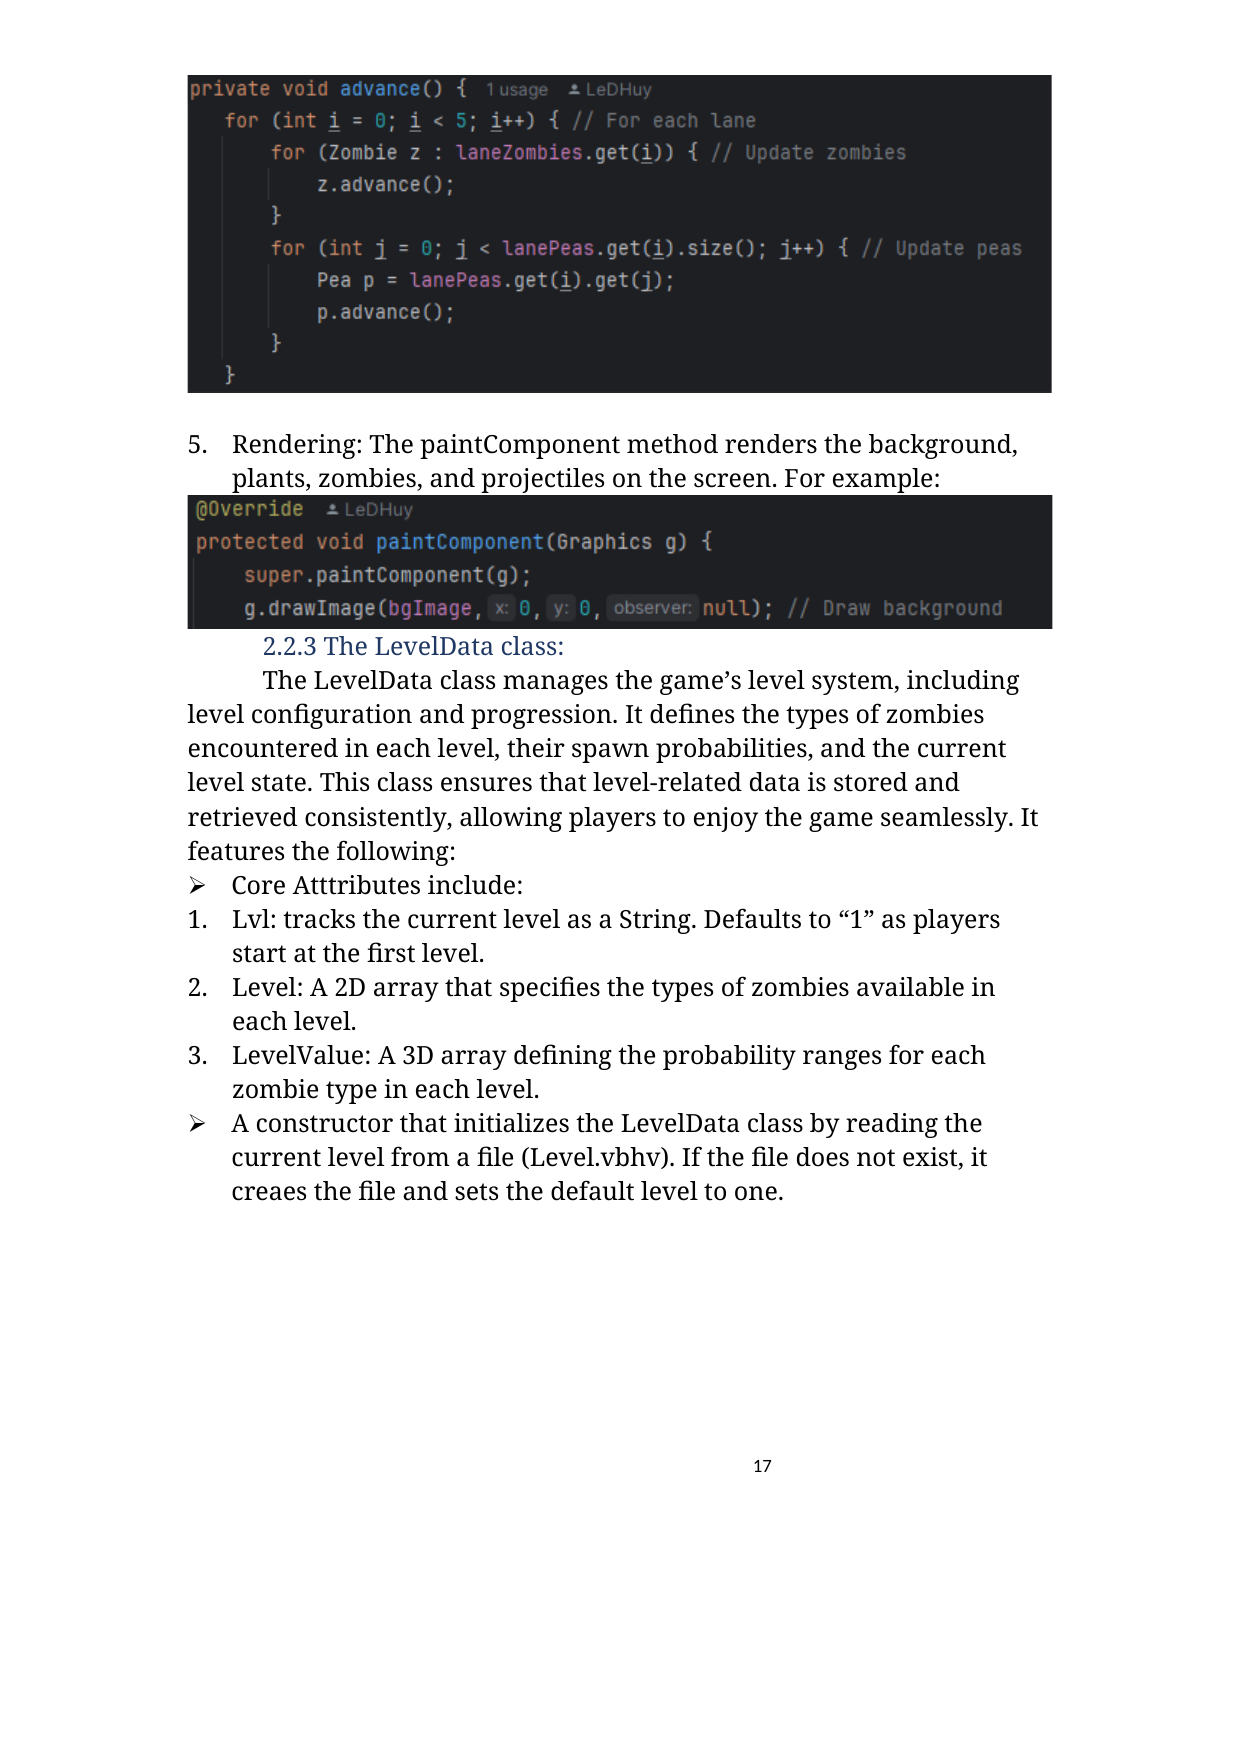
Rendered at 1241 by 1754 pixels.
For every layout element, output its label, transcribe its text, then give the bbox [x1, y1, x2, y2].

list Level: A 2D array that specifies the types of zombies available in each level. [187, 969, 1053, 1038]
list A constructor that initializes the LevelData class by reading the current level from a file (Level.vbhv). If the file does not exist, it creaes the file and sets the default level to one. [187, 1106, 1053, 1208]
list Core Atttributes include: [187, 867, 1053, 901]
text 2.2.3 The LevelData class: [187, 629, 1053, 663]
text The LevelData class manages the game’s level system, including level configuration and progression. It defines the types of zombies encountered in each level, their spawn probabilities, and the current level state. This class ensures that level-related data is stored and retrieved consistently, allowing players to enjoy the game seamlessly. It features the following: [187, 663, 1053, 867]
list LevelValue: A 3D array defining the probability ranges for each zombie type in each level. [187, 1038, 1053, 1106]
list Rendering: The paintComponent method renders the background, plants, zombies, and projectiles on the screen. For example: [187, 427, 1053, 495]
list Lvl: tracks the current level as a String. Defaults to “1” as players start at the first level. [187, 901, 1053, 969]
